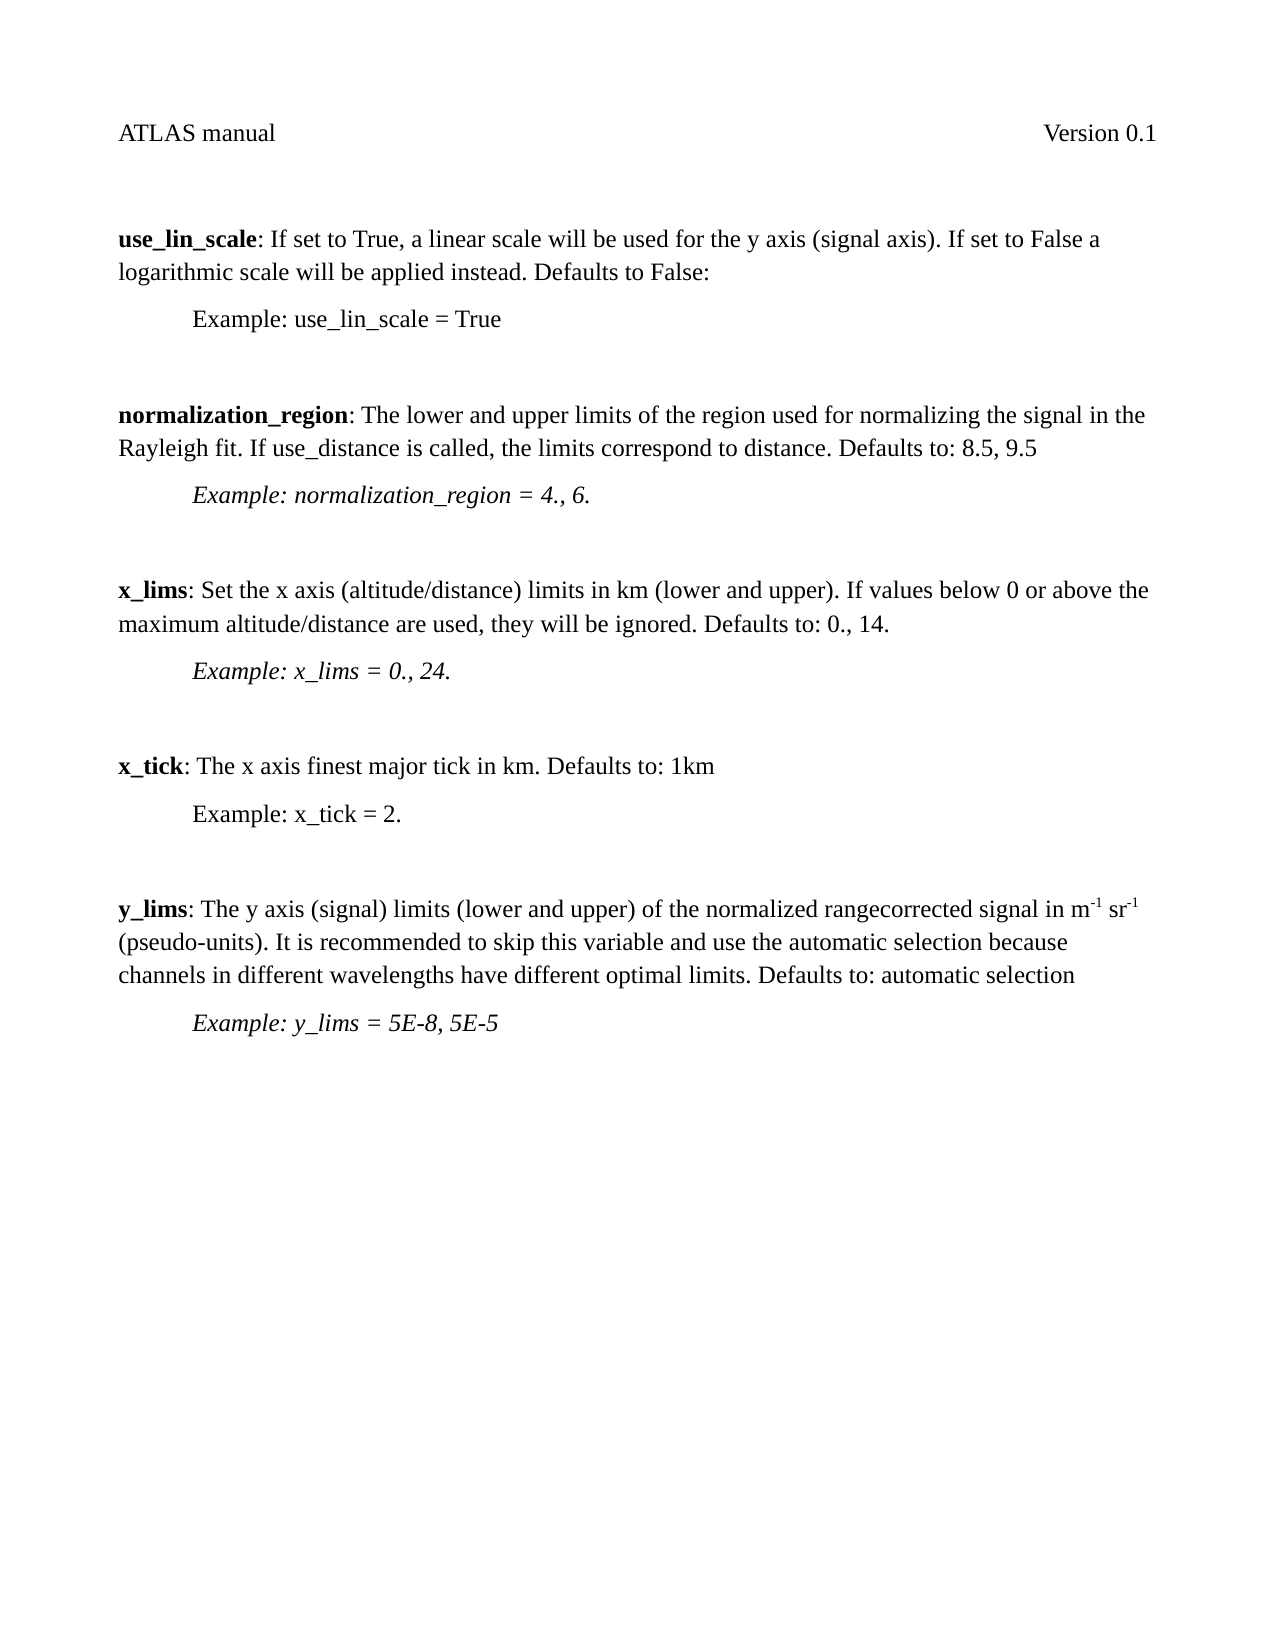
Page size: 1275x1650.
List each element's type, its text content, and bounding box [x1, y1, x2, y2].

text normalization_region: The lower and upper limits of the region used for normalizing the signal in the Rayleigh fit. If use_distance is called, the limits correspond to distance. Defaults to: 8.5, 9.5 [118, 400, 1157, 462]
text Example: use_lin_scale = True [118, 304, 1157, 333]
text y_lims: The y axis (signal) limits (lower and upper) of the normalized rangecorrected signal in m-1 sr-1 (pseudo-units). It is recommended to skip this variable and use the automatic selection because channels in different wavelengths have different optimal limits. Defaults to: automatic selection [118, 894, 1157, 989]
text x_lims: Set the x axis (altitude/distance) limits in km (lower and upper). If values below 0 or above the maximum altitude/distance are used, they will be ignored. Defaults to: 0., 14. [118, 576, 1157, 637]
text Example: x_tick = 2. [118, 799, 1157, 828]
text Example: y_lims = 5E-8, 5E-5 [118, 1008, 1157, 1037]
text x_tick: The x axis finest major tick in km. Defaults to: 1km [118, 751, 1157, 780]
text Example: x_lims = 0., 24. [118, 656, 1157, 685]
text Example: normalization_region = 4., 6. [118, 480, 1157, 509]
text use_lin_scale: If set to True, a linear scale will be used for the y axis (signal axis). If set to False a logarithmic scale will be applied instead. Defaults to False: [118, 224, 1157, 286]
